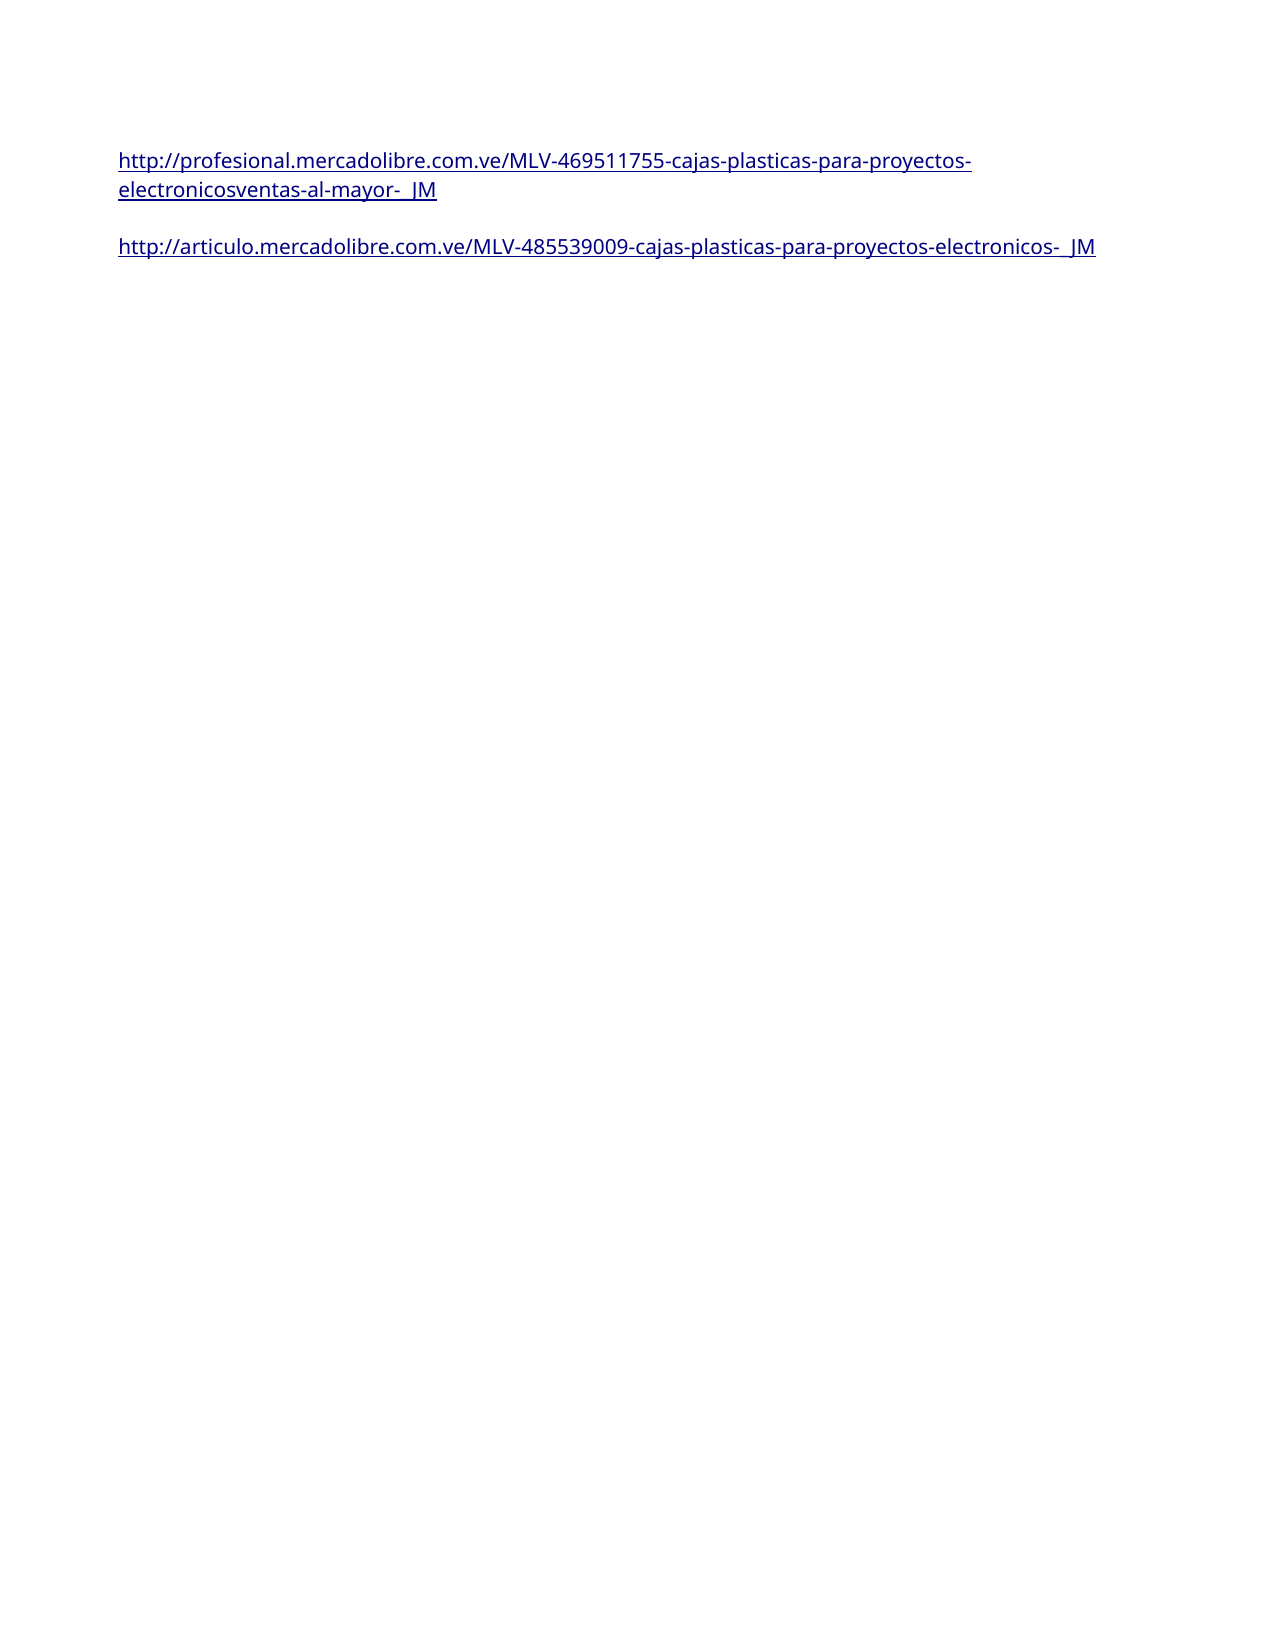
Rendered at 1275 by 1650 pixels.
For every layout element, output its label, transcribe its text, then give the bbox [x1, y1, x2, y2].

text http://articulo.mercadolibre.com.ve/MLV-485539009-cajas-plasticas-para-proyectos-electronicos-_JM [118, 232, 1157, 260]
text http://profesional.mercadolibre.com.ve/MLV-469511755-cajas-plasticas-para-proyectos-electronicosventas-al-mayor-_JM [118, 147, 1157, 203]
